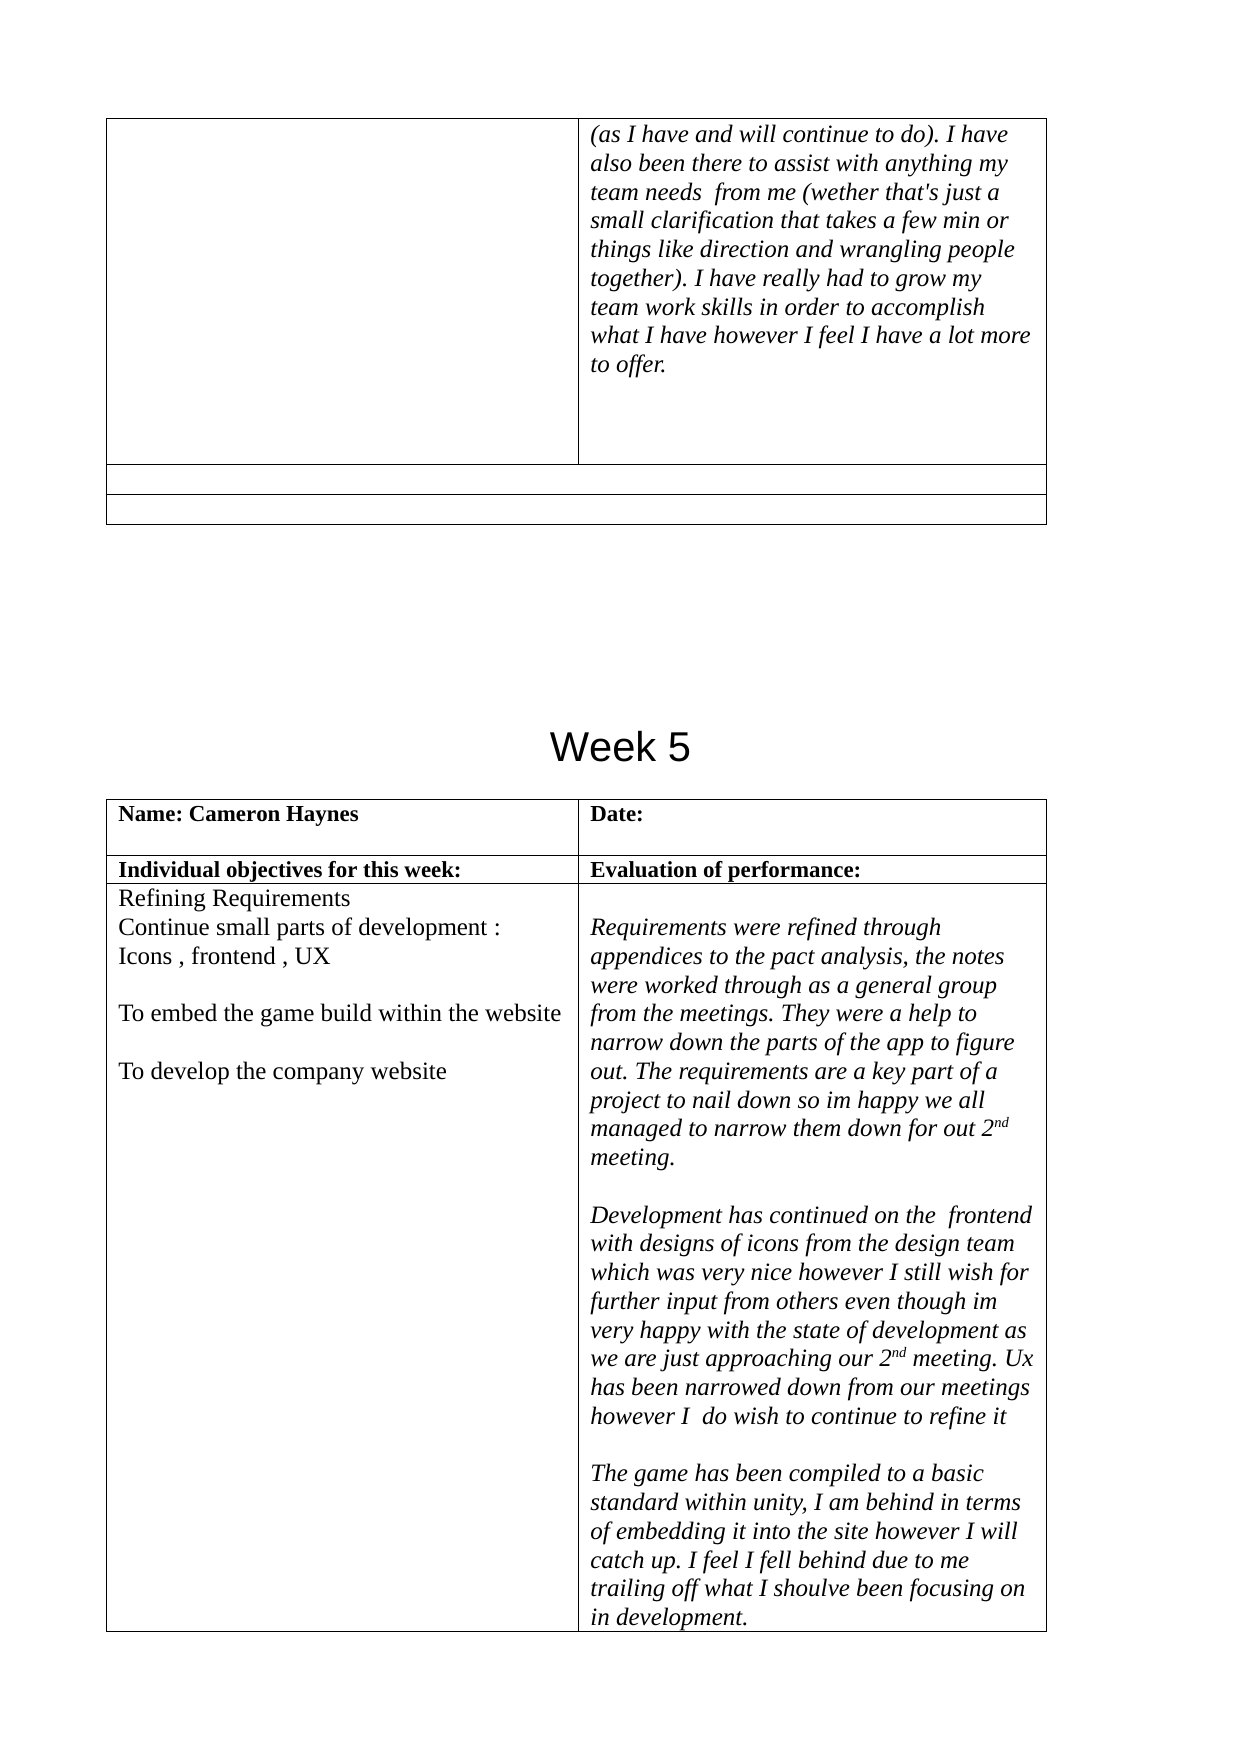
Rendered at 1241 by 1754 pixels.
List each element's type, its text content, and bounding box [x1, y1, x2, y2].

subtitle Week 5 [118, 722, 1122, 770]
table_header Date: [579, 800, 1046, 855]
table_cell [107, 495, 1046, 524]
table_cell Individual objectives for this week: [107, 856, 578, 882]
table_cell [107, 465, 1046, 494]
table_cell (as I have and will continue to do). I have also been there to assist with anything my team needs from me (wether that's just a small clarification that takes a few min or things like direction and wrangling people together). I have really had to grow my team work skills in order to accomplish what I have however I feel I have a lot more to offer. [579, 119, 1046, 464]
table_cell Requirements were refined through appendices to the pact analysis, the notes were worked through as a general group from the meetings. They were a help to narrow down the parts of the app to figure out. The requirements are a key part of a project to nail down so im happy we all managed to narrow them down for out 2nd meeting. Development has continued on the frontend with designs of icons from the design team which was very nice however I still wish for further input from others even though im very happy with the state of development as we are just approaching our 2nd meeting. Ux has been narrowed down from our meetings however I do wish to continue to refine it The game has been compiled to a basic standard within unity, I am behind in terms of embedding it into the site however I will catch up. I feel I fell behind due to me trailing off what I shoulve been focusing on in development. [579, 884, 1046, 1631]
table_cell [107, 119, 578, 464]
text ­ [118, 770, 1122, 799]
table_cell Refining Requirements Continue small parts of development : Icons , frontend , UX To embed the game build within the website To develop the company website [107, 884, 578, 1631]
table_header Name: Cameron Haynes [107, 800, 578, 855]
table_cell Evaluation of performance: [579, 856, 1046, 882]
